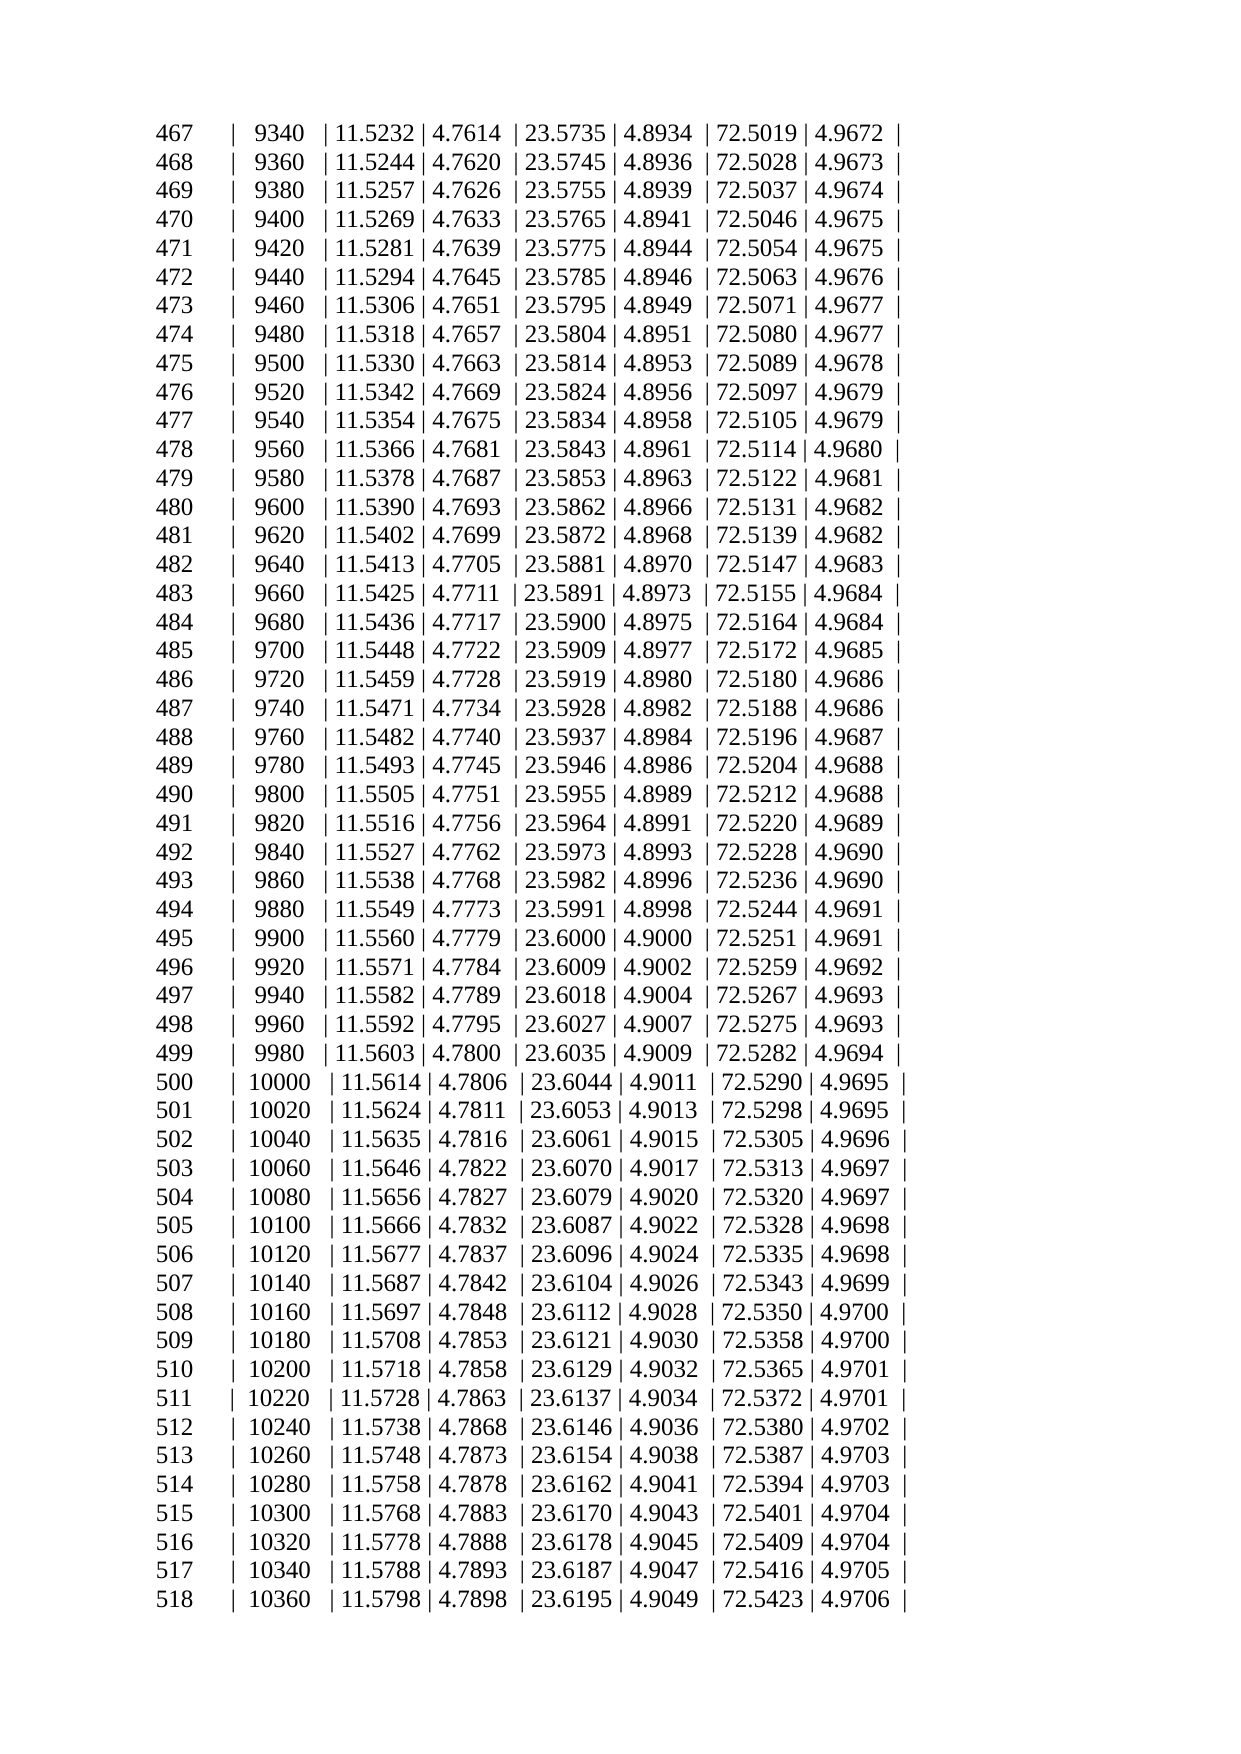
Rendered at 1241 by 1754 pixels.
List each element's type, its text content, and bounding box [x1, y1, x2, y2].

text 480 | 9600 | 11.5390 | 4.7693 | 23.5862 | 4.8966 | 72.5131 | 4.9682 | [118, 492, 1122, 521]
text 472 | 9440 | 11.5294 | 4.7645 | 23.5785 | 4.8946 | 72.5063 | 4.9676 | [118, 262, 1122, 291]
text 483 | 9660 | 11.5425 | 4.7711 | 23.5891 | 4.8973 | 72.5155 | 4.9684 | [118, 578, 1122, 607]
text 509 | 10180 | 11.5708 | 4.7853 | 23.6121 | 4.9030 | 72.5358 | 4.9700 | [118, 1326, 1122, 1354]
text 497 | 9940 | 11.5582 | 4.7789 | 23.6018 | 4.9004 | 72.5267 | 4.9693 | [118, 981, 1122, 1009]
text 518 | 10360 | 11.5798 | 4.7898 | 23.6195 | 4.9049 | 72.5423 | 4.9706 | [118, 1584, 1122, 1613]
text 471 | 9420 | 11.5281 | 4.7639 | 23.5775 | 4.8944 | 72.5054 | 4.9675 | [118, 233, 1122, 262]
text 478 | 9560 | 11.5366 | 4.7681 | 23.5843 | 4.8961 | 72.5114 | 4.9680 | [118, 434, 1122, 463]
text 503 | 10060 | 11.5646 | 4.7822 | 23.6070 | 4.9017 | 72.5313 | 4.9697 | [118, 1153, 1122, 1182]
text 479 | 9580 | 11.5378 | 4.7687 | 23.5853 | 4.8963 | 72.5122 | 4.9681 | [118, 463, 1122, 492]
text 493 | 9860 | 11.5538 | 4.7768 | 23.5982 | 4.8996 | 72.5236 | 4.9690 | [118, 866, 1122, 894]
text 484 | 9680 | 11.5436 | 4.7717 | 23.5900 | 4.8975 | 72.5164 | 4.9684 | [118, 607, 1122, 636]
text 474 | 9480 | 11.5318 | 4.7657 | 23.5804 | 4.8951 | 72.5080 | 4.9677 | [118, 319, 1122, 348]
text 513 | 10260 | 11.5748 | 4.7873 | 23.6154 | 4.9038 | 72.5387 | 4.9703 | [118, 1441, 1122, 1469]
text 481 | 9620 | 11.5402 | 4.7699 | 23.5872 | 4.8968 | 72.5139 | 4.9682 | [118, 521, 1122, 549]
text 492 | 9840 | 11.5527 | 4.7762 | 23.5973 | 4.8993 | 72.5228 | 4.9690 | [118, 837, 1122, 866]
text 501 | 10020 | 11.5624 | 4.7811 | 23.6053 | 4.9013 | 72.5298 | 4.9695 | [118, 1096, 1122, 1124]
text 505 | 10100 | 11.5666 | 4.7832 | 23.6087 | 4.9022 | 72.5328 | 4.9698 | [118, 1211, 1122, 1239]
text 507 | 10140 | 11.5687 | 4.7842 | 23.6104 | 4.9026 | 72.5343 | 4.9699 | [118, 1268, 1122, 1297]
text 486 | 9720 | 11.5459 | 4.7728 | 23.5919 | 4.8980 | 72.5180 | 4.9686 | [118, 664, 1122, 693]
text 511 | 10220 | 11.5728 | 4.7863 | 23.6137 | 4.9034 | 72.5372 | 4.9701 | [118, 1383, 1122, 1412]
text 490 | 9800 | 11.5505 | 4.7751 | 23.5955 | 4.8989 | 72.5212 | 4.9688 | [118, 779, 1122, 808]
text 515 | 10300 | 11.5768 | 4.7883 | 23.6170 | 4.9043 | 72.5401 | 4.9704 | [118, 1498, 1122, 1527]
text 491 | 9820 | 11.5516 | 4.7756 | 23.5964 | 4.8991 | 72.5220 | 4.9689 | [118, 808, 1122, 837]
text 508 | 10160 | 11.5697 | 4.7848 | 23.6112 | 4.9028 | 72.5350 | 4.9700 | [118, 1297, 1122, 1326]
text 495 | 9900 | 11.5560 | 4.7779 | 23.6000 | 4.9000 | 72.5251 | 4.9691 | [118, 923, 1122, 952]
text 476 | 9520 | 11.5342 | 4.7669 | 23.5824 | 4.8956 | 72.5097 | 4.9679 | [118, 377, 1122, 406]
text 469 | 9380 | 11.5257 | 4.7626 | 23.5755 | 4.8939 | 72.5037 | 4.9674 | [118, 176, 1122, 204]
text 514 | 10280 | 11.5758 | 4.7878 | 23.6162 | 4.9041 | 72.5394 | 4.9703 | [118, 1469, 1122, 1498]
text 485 | 9700 | 11.5448 | 4.7722 | 23.5909 | 4.8977 | 72.5172 | 4.9685 | [118, 636, 1122, 664]
text 475 | 9500 | 11.5330 | 4.7663 | 23.5814 | 4.8953 | 72.5089 | 4.9678 | [118, 348, 1122, 377]
text 489 | 9780 | 11.5493 | 4.7745 | 23.5946 | 4.8986 | 72.5204 | 4.9688 | [118, 751, 1122, 779]
text 512 | 10240 | 11.5738 | 4.7868 | 23.6146 | 4.9036 | 72.5380 | 4.9702 | [118, 1412, 1122, 1441]
text 516 | 10320 | 11.5778 | 4.7888 | 23.6178 | 4.9045 | 72.5409 | 4.9704 | [118, 1527, 1122, 1556]
text 506 | 10120 | 11.5677 | 4.7837 | 23.6096 | 4.9024 | 72.5335 | 4.9698 | [118, 1239, 1122, 1268]
text 502 | 10040 | 11.5635 | 4.7816 | 23.6061 | 4.9015 | 72.5305 | 4.9696 | [118, 1124, 1122, 1153]
text 504 | 10080 | 11.5656 | 4.7827 | 23.6079 | 4.9020 | 72.5320 | 4.9697 | [118, 1182, 1122, 1211]
text 467 | 9340 | 11.5232 | 4.7614 | 23.5735 | 4.8934 | 72.5019 | 4.9672 | [118, 118, 1122, 147]
text 473 | 9460 | 11.5306 | 4.7651 | 23.5795 | 4.8949 | 72.5071 | 4.9677 | [118, 291, 1122, 319]
text 499 | 9980 | 11.5603 | 4.7800 | 23.6035 | 4.9009 | 72.5282 | 4.9694 | [118, 1038, 1122, 1067]
text 477 | 9540 | 11.5354 | 4.7675 | 23.5834 | 4.8958 | 72.5105 | 4.9679 | [118, 406, 1122, 434]
text 487 | 9740 | 11.5471 | 4.7734 | 23.5928 | 4.8982 | 72.5188 | 4.9686 | [118, 693, 1122, 722]
text 488 | 9760 | 11.5482 | 4.7740 | 23.5937 | 4.8984 | 72.5196 | 4.9687 | [118, 722, 1122, 751]
text 517 | 10340 | 11.5788 | 4.7893 | 23.6187 | 4.9047 | 72.5416 | 4.9705 | [118, 1556, 1122, 1584]
text 498 | 9960 | 11.5592 | 4.7795 | 23.6027 | 4.9007 | 72.5275 | 4.9693 | [118, 1009, 1122, 1038]
text 494 | 9880 | 11.5549 | 4.7773 | 23.5991 | 4.8998 | 72.5244 | 4.9691 | [118, 894, 1122, 923]
text 482 | 9640 | 11.5413 | 4.7705 | 23.5881 | 4.8970 | 72.5147 | 4.9683 | [118, 549, 1122, 578]
text 510 | 10200 | 11.5718 | 4.7858 | 23.6129 | 4.9032 | 72.5365 | 4.9701 | [118, 1354, 1122, 1383]
text 500 | 10000 | 11.5614 | 4.7806 | 23.6044 | 4.9011 | 72.5290 | 4.9695 | [118, 1067, 1122, 1096]
text 470 | 9400 | 11.5269 | 4.7633 | 23.5765 | 4.8941 | 72.5046 | 4.9675 | [118, 204, 1122, 233]
text 468 | 9360 | 11.5244 | 4.7620 | 23.5745 | 4.8936 | 72.5028 | 4.9673 | [118, 147, 1122, 176]
text 496 | 9920 | 11.5571 | 4.7784 | 23.6009 | 4.9002 | 72.5259 | 4.9692 | [118, 952, 1122, 981]
